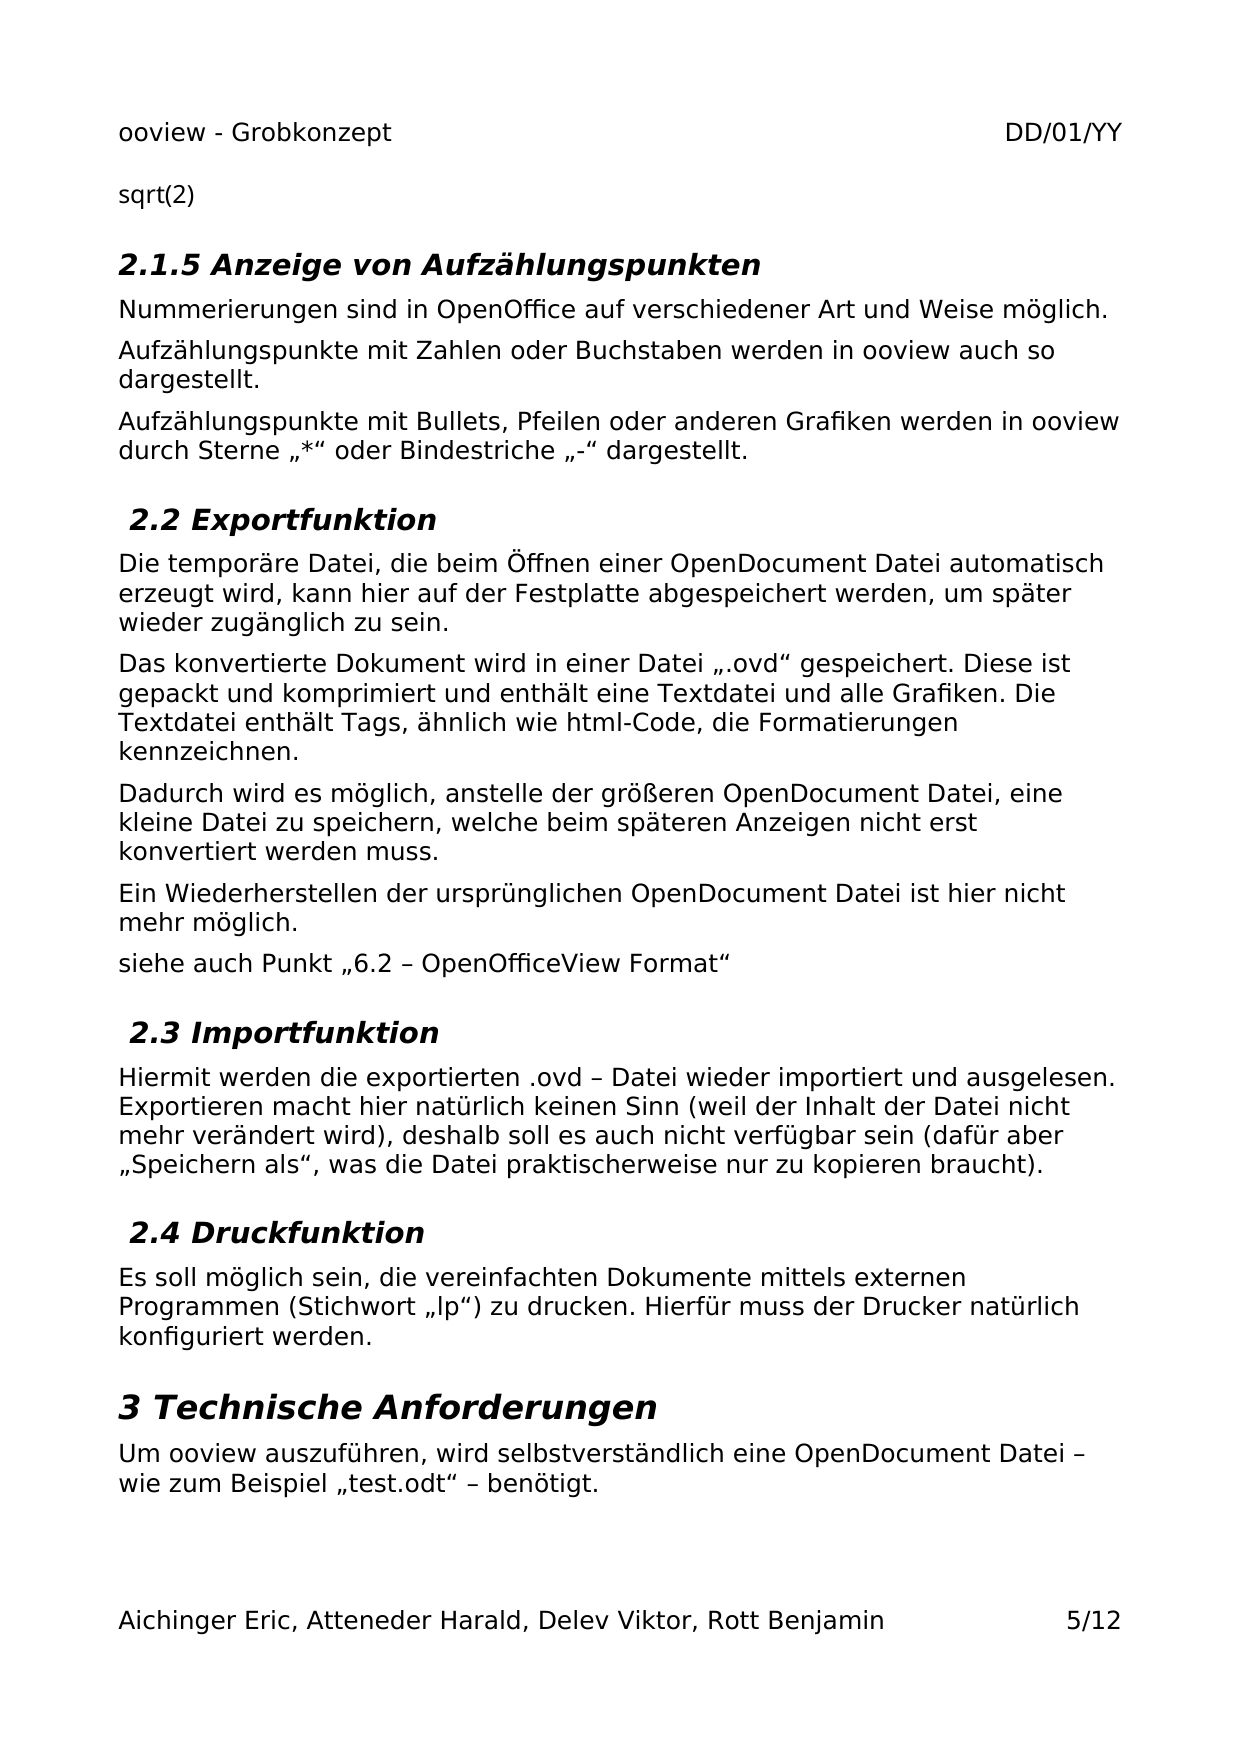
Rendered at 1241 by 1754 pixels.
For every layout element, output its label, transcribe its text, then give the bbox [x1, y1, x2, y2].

subtitle Anzeige von Aufzählungspunkten [118, 248, 1122, 282]
subtitle Druckfunktion [118, 1217, 1122, 1251]
subtitle Exportfunktion [118, 503, 1122, 537]
text Hiermit werden die exportierten .ovd – Datei wieder importiert und ausgelesen. Exportieren macht hier natürlich keinen Sinn (weil der Inhalt der Datei nicht mehr verändert wird), deshalb soll es auch nicht verfügbar sein (dafür aber „Speichern als“, was die Datei praktischerweise nur zu kopieren braucht). [118, 1063, 1122, 1179]
text Dadurch wird es möglich, anstelle der größeren OpenDocument Datei, eine kleine Datei zu speichern, welche beim späteren Anzeigen nicht erst konvertiert werden muss. [118, 779, 1122, 866]
text Ein Wiederherstellen der ursprünglichen OpenDocument Datei ist hier nicht mehr möglich. [118, 879, 1122, 937]
text Um ooview auszuführen, wird selbstverständlich eine OpenDocument Datei – wie zum Beispiel „test.odt“ – benötigt. [118, 1440, 1122, 1498]
text Aufzählungspunkte mit Bullets, Pfeilen oder anderen Grafiken werden in ooview durch Sterne „*“ oder Bindestriche „-“ dargestellt. [118, 407, 1122, 466]
text siehe auch Punkt „6.2 – OpenOfficeView Format“ [118, 949, 1122, 979]
text Das konvertierte Dokument wird in einer Datei „.ovd“ gespeichert. Diese ist gepackt und komprimiert und enthält eine Textdatei und alle Grafiken. Die Textdatei enthält Tags, ähnlich wie html-Code, die Formatierungen kennzeichnen. [118, 649, 1122, 766]
text Nummerierungen sind in OpenOffice auf verschiedener Art und Weise möglich. [118, 295, 1122, 324]
text sqrt(2) [118, 177, 1122, 211]
text Aufzählungspunkte mit Zahlen oder Buchstaben werden in ooview auch so dargestellt. [118, 336, 1122, 395]
text Es soll möglich sein, die vereinfachten Dokumente mittels externen Programmen (Stichwort „lp“) zu drucken. Hierfür muss der Drucker natürlich konfiguriert werden. [118, 1263, 1122, 1351]
subtitle Technische Anforderungen [118, 1388, 1122, 1427]
subtitle Importfunktion [118, 1016, 1122, 1050]
text Die temporäre Datei, die beim Öffnen einer OpenDocument Datei automatisch erzeugt wird, kann hier auf der Festplatte abgespeichert werden, um später wieder zugänglich zu sein. [118, 549, 1122, 637]
